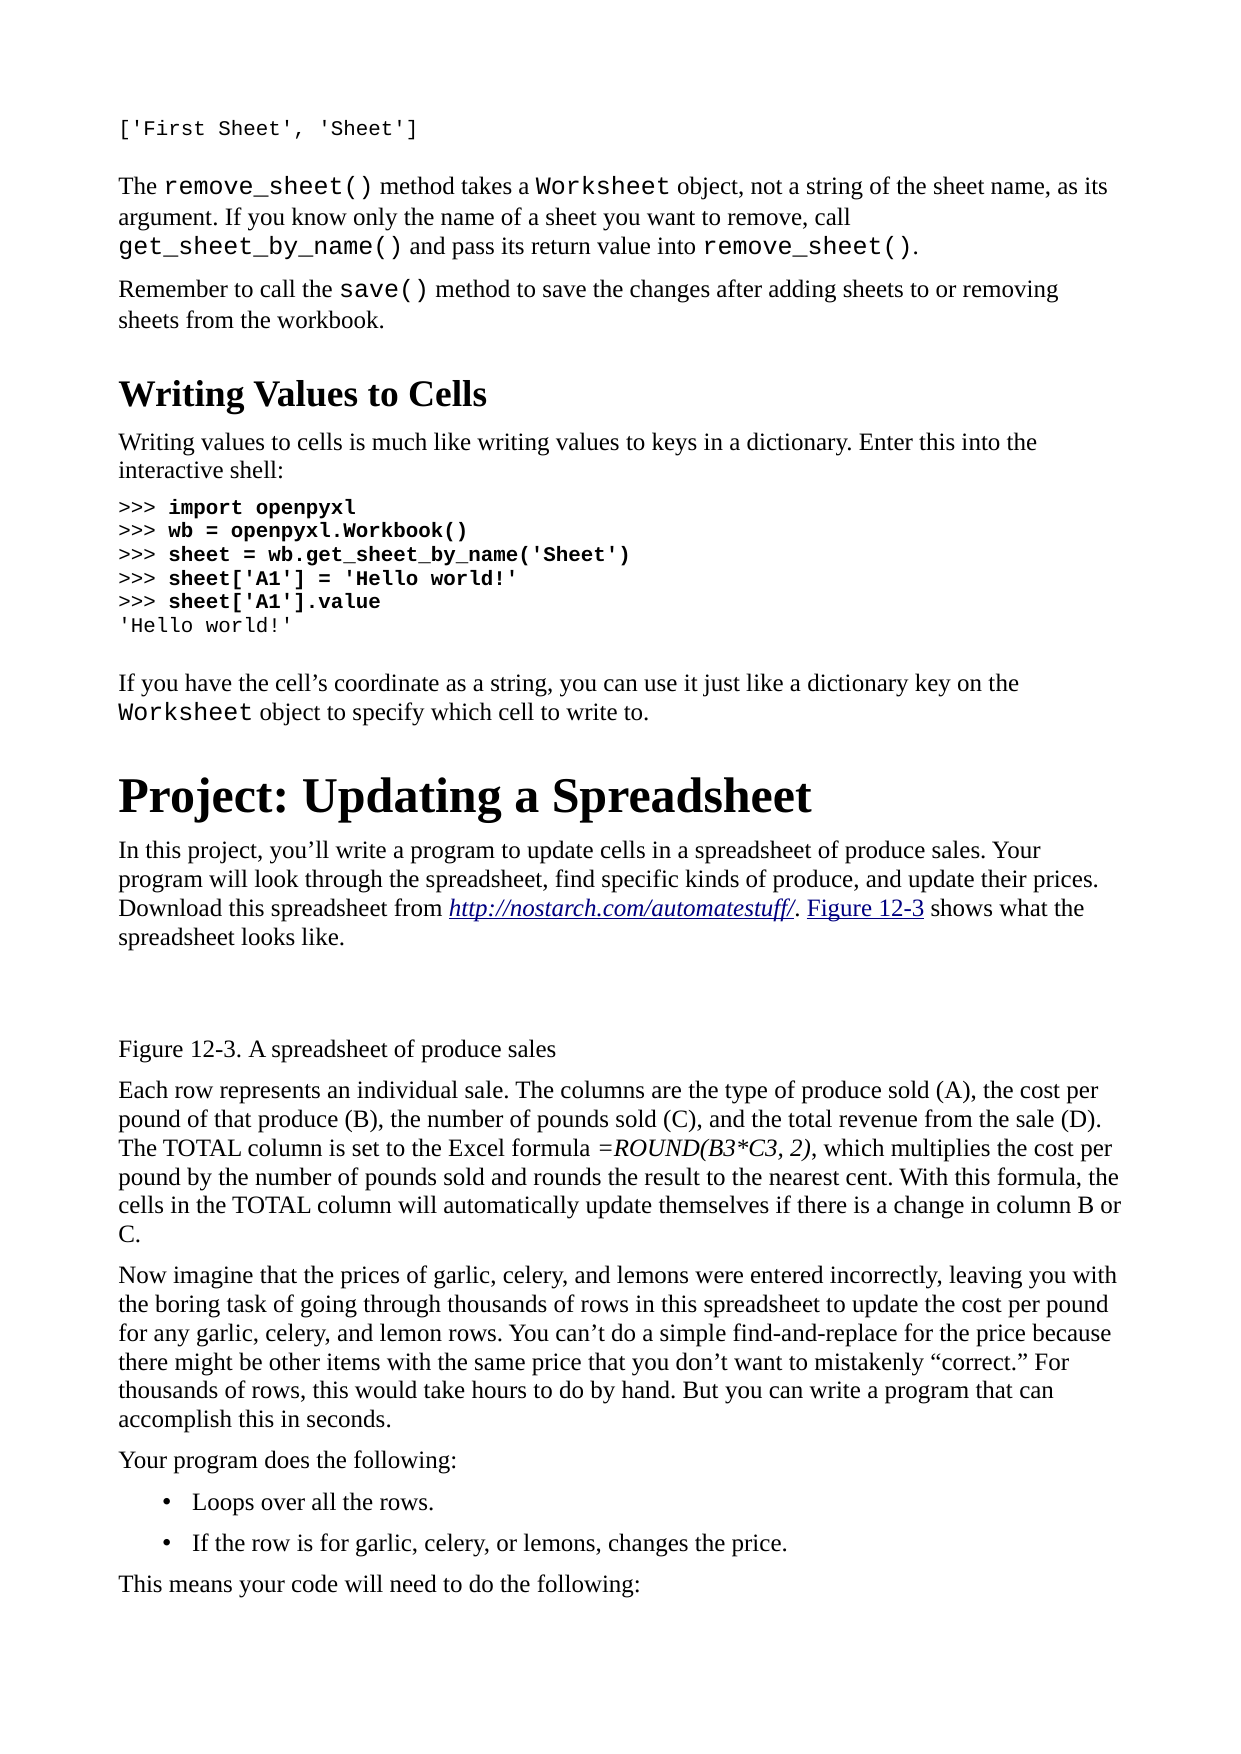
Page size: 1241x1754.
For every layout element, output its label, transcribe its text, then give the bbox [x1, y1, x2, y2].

text >>> sheet['A1'] = 'Hello world!' [118, 568, 1122, 591]
text Your program does the following: [118, 1446, 1122, 1474]
list Loops over all the rows. [162, 1487, 1122, 1516]
text >>> sheet = wb.get_sheet_by_name('Sheet') [118, 544, 1122, 568]
text Writing values to cells is much like writing values to keys in a dictionary. Enter this into the interactive shell: [118, 427, 1122, 484]
subtitle Project: Updating a Spreadsheet [118, 765, 1122, 823]
text >>> sheet['A1'].value [118, 591, 1122, 615]
text 'Hello world!' [118, 615, 1122, 639]
text Now imagine that the prices of garlic, celery, and lemons were entered incorrectly, leaving you with the boring task of going through thousands of rows in this spreadsheet to update the cost per pound for any garlic, celery, and lemon rows. You can’t do a simple find-and-replace for the price because there might be other items with the same price that you don’t want to mistakenly “correct.” For thousands of rows, this would take hours to do by hand. But you can write a program that can accomplish this in seconds. [118, 1261, 1122, 1433]
text Remember to call the save() method to save the changes after adding sheets to or removing sheets from the workbook. [118, 274, 1122, 334]
text >>> wb = openpyxl.Workbook() [118, 521, 1122, 544]
subtitle Writing Values to Cells [118, 371, 1122, 414]
text >>> import openpyxl [118, 497, 1122, 521]
text ['First Sheet', 'Sheet'] [118, 118, 1122, 142]
text In this project, you’ll write a program to update cells in a spreadsheet of produce sales. Your program will look through the spreadsheet, find specific kinds of produce, and update their prices. Download this spreadsheet from http://nostarch.com/automatestuff/. Figure 12-3 shows what the spreadsheet looks like. [118, 835, 1122, 950]
text If you have the cell’s coordinate as a string, you can use it just like a dictionary key on the Worksheet object to specify which cell to write to. [118, 668, 1122, 728]
text This means your code will need to do the following: [118, 1569, 1122, 1598]
text Figure 12-3. A spreadsheet of produce sales [118, 1034, 1122, 1063]
text The remove_sheet() method takes a Worksheet object, not a string of the sheet name, as its argument. If you know only the name of a sheet you want to remove, call get_sheet_by_name() and pass its return value into remove_sheet(). [118, 171, 1122, 262]
list If the row is for garlic, celery, or lemons, changes the price. [162, 1528, 1122, 1557]
text Each row represents an individual sale. The columns are the type of produce sold (A), the cost per pound of that produce (B), the number of pounds sold (C), and the total revenue from the sale (D). The TOTAL column is set to the Excel formula =ROUND(B3*C3, 2), which multiplies the cost per pound by the number of pounds sold and rounds the result to the nearest cent. With this formula, the cells in the TOTAL column will automatically update themselves if there is a change in column B or C. [118, 1076, 1122, 1248]
